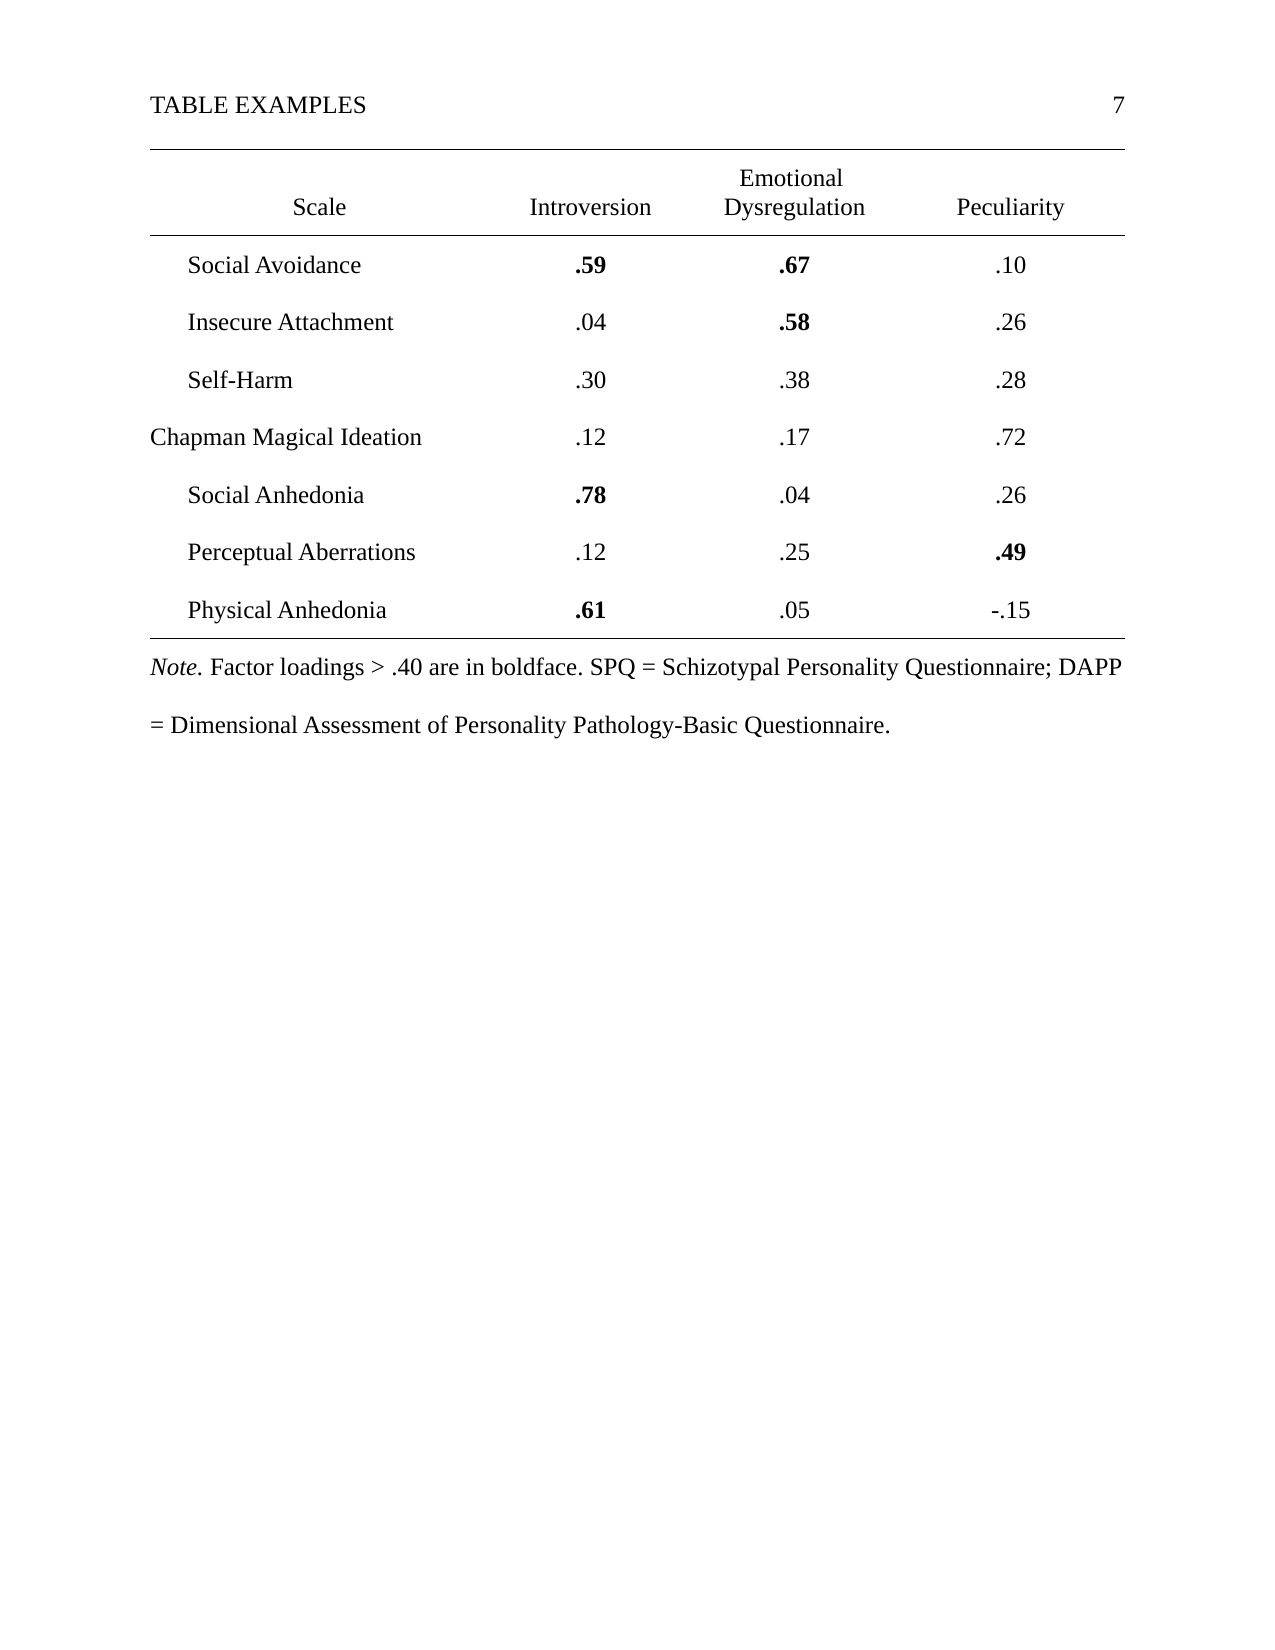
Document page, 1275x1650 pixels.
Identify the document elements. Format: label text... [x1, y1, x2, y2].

table_cell Self-Harm [150, 350, 488, 408]
table_cell .61 [489, 580, 692, 638]
table_cell Insecure Attachment [150, 293, 488, 350]
table_cell .78 [489, 465, 692, 523]
table_cell .28 [896, 350, 1125, 408]
table_cell .72 [896, 408, 1125, 465]
table_cell Social Avoidance [150, 236, 488, 293]
table_cell .38 [692, 350, 896, 408]
table_cell .12 [489, 408, 692, 465]
table_cell .67 [692, 236, 896, 293]
table_header Introversion [489, 150, 692, 235]
table_cell Physical Anhedonia [150, 580, 488, 638]
table_cell Perceptual Aberrations [150, 523, 488, 580]
table_cell .12 [489, 523, 692, 580]
table_cell .25 [692, 523, 896, 580]
table_cell .30 [489, 350, 692, 408]
table_cell Chapman Magical Ideation [150, 408, 488, 465]
table_cell -.15 [896, 580, 1125, 638]
table_cell .58 [692, 293, 896, 350]
table_cell .04 [489, 293, 692, 350]
table_cell .17 [692, 408, 896, 465]
table_header Scale [150, 150, 488, 235]
text Note. Factor loadings > .40 are in boldface. SPQ = Schizotypal Personality Questionnaire; DAPP = Dimensional Assessment of Personality Pathology-Basic Questionnaire. [150, 652, 1125, 739]
table_cell .26 [896, 465, 1125, 523]
table_header Peculiarity [896, 150, 1125, 235]
table_cell Social Anhedonia [150, 465, 488, 523]
table_cell .10 [896, 236, 1125, 293]
table_cell .05 [692, 580, 896, 638]
table_cell .04 [692, 465, 896, 523]
table_cell .49 [896, 523, 1125, 580]
table_cell .59 [489, 236, 692, 293]
table_cell .26 [896, 293, 1125, 350]
table_header Emotional Dysregulation [692, 150, 896, 235]
